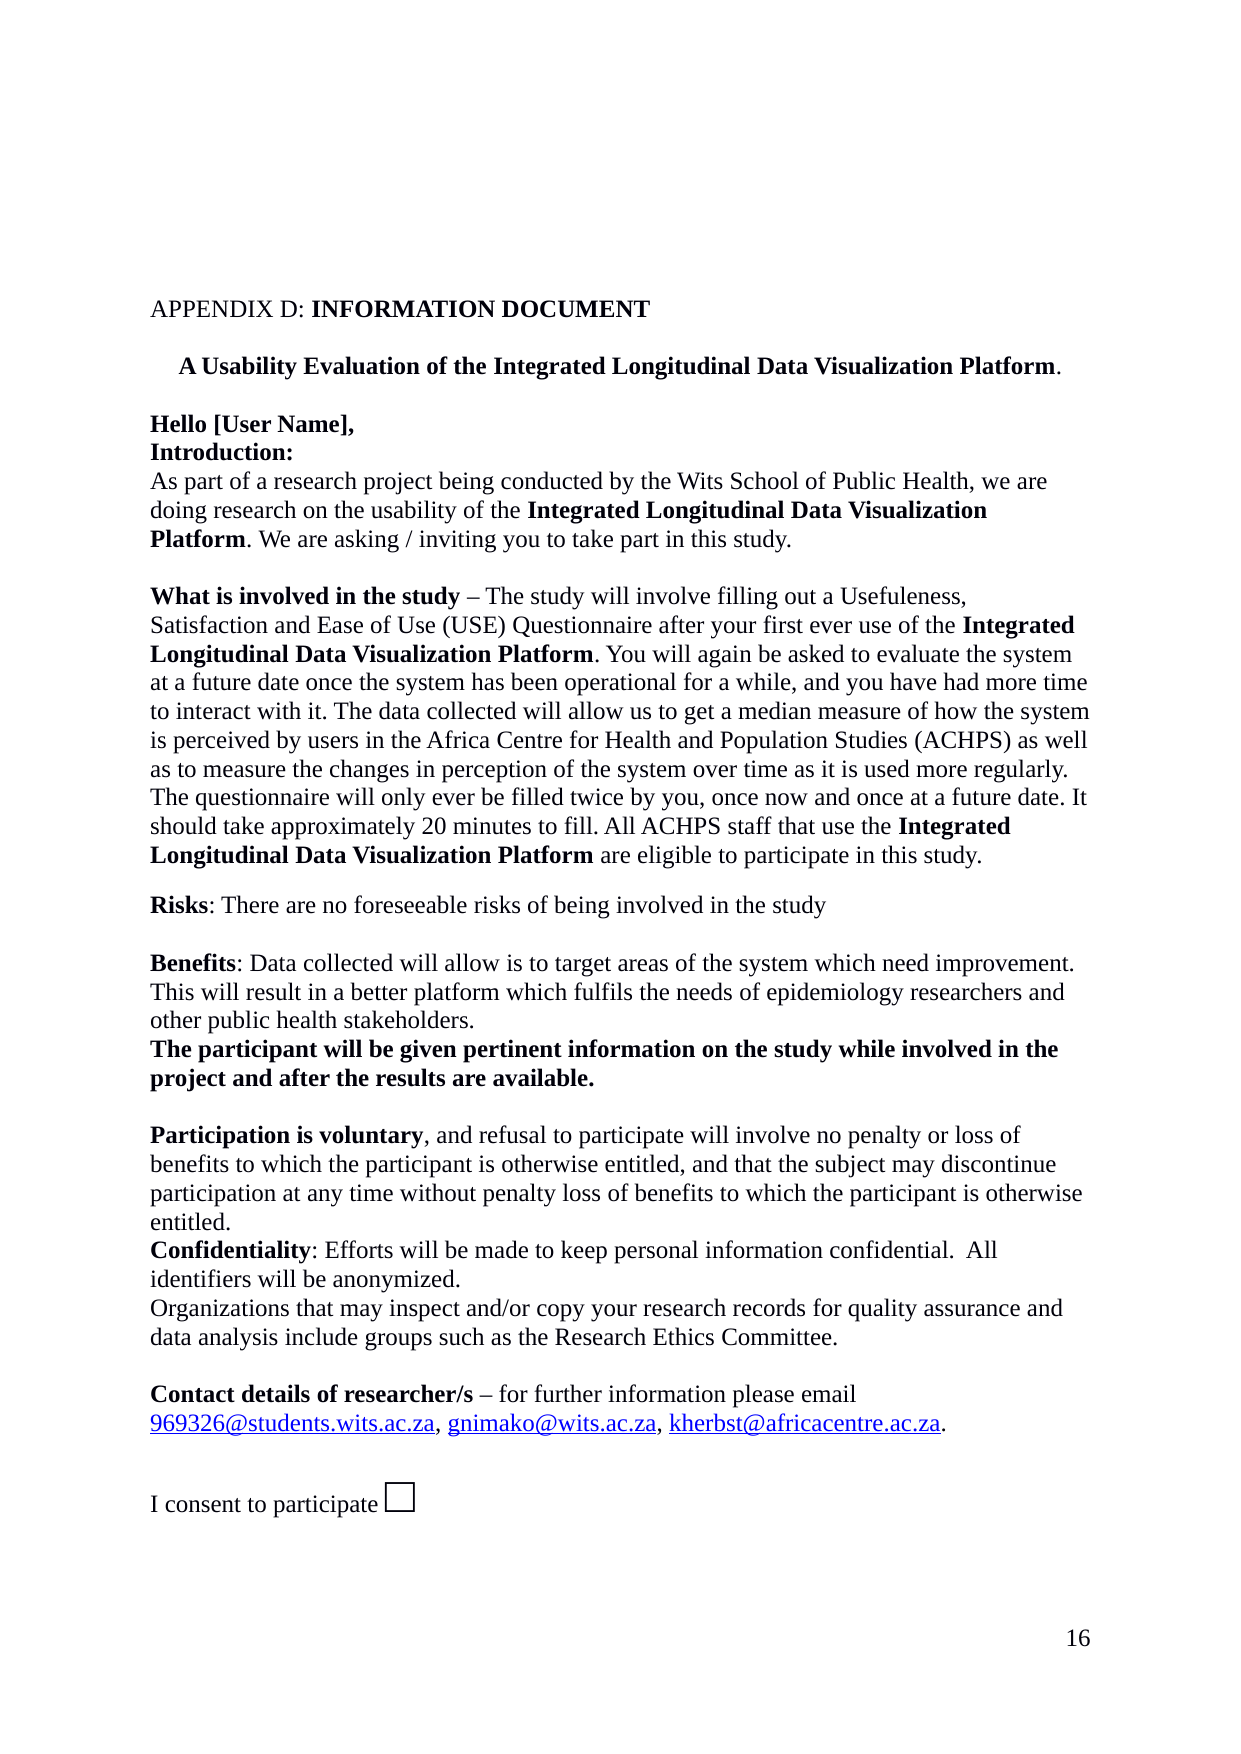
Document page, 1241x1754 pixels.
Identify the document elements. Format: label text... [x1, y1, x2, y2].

text Participation is voluntary, and refusal to participate will involve no penalty or loss of benefits to which the participant is otherwise entitled, and that the subject may discontinue participation at any time without penalty loss of benefits to which the participant is otherwise entitled. [150, 1120, 1090, 1235]
text Benefits: Data collected will allow is to target areas of the system which need improvement. This will result in a better platform which fulfils the needs of epidemiology researchers and other public health stakeholders. [150, 948, 1090, 1034]
text The participant will be given pertinent information on the study while involved in the project and after the results are available. [150, 1034, 1090, 1092]
text As part of a research project being conducted by the Wits School of Public Health, we are doing research on the usability of the Integrated Longitudinal Data Visualization Platform. We are asking / inviting you to take part in this study. [150, 466, 1090, 552]
text Contact details of researcher/s – for further information please email 969326@students.wits.ac.za, gnimako@wits.ac.za, kherbst@africacentre.ac.za. [150, 1379, 1090, 1437]
text I consent to participate □ [150, 1465, 1090, 1523]
text Confidentiality: Efforts will be made to keep personal information confidential. All identifiers will be anonymized. [150, 1235, 1090, 1293]
text APPENDIX D: INFORMATION DOCUMENT [150, 294, 1090, 322]
text What is involved in the study – The study will involve filling out a Usefuleness, Satisfaction and Ease of Use (USE) Questionnaire after your first ever use of the Integrated Longitudinal Data Visualization Platform. You will again be asked to evaluate the system at a future date once the system has been operational for a while, and you have had more time to interact with it. The data collected will allow us to get a median measure of how the system is perceived by users in the Africa Centre for Health and Population Studies (ACHPS) as well as to measure the changes in perception of the system over time as it is used more regularly. The questionnaire will only ever be filled twice by you, once now and once at a future date. It should take approximately 20 minutes to fill. All ACHPS staff that use the Integrated Longitudinal Data Visualization Platform are eligible to participate in this study. [150, 581, 1090, 869]
text Introduction: [150, 437, 1090, 466]
text Risks: There are no foreseeable risks of being involved in the study [150, 890, 1090, 919]
text Hello [User Name], [150, 409, 1090, 437]
text Organizations that may inspect and/or copy your research records for quality assurance and data analysis include groups such as the Research Ethics Committee. [150, 1293, 1090, 1350]
text A Usability Evaluation of the Integrated Longitudinal Data Visualization Platform. [150, 351, 1090, 380]
